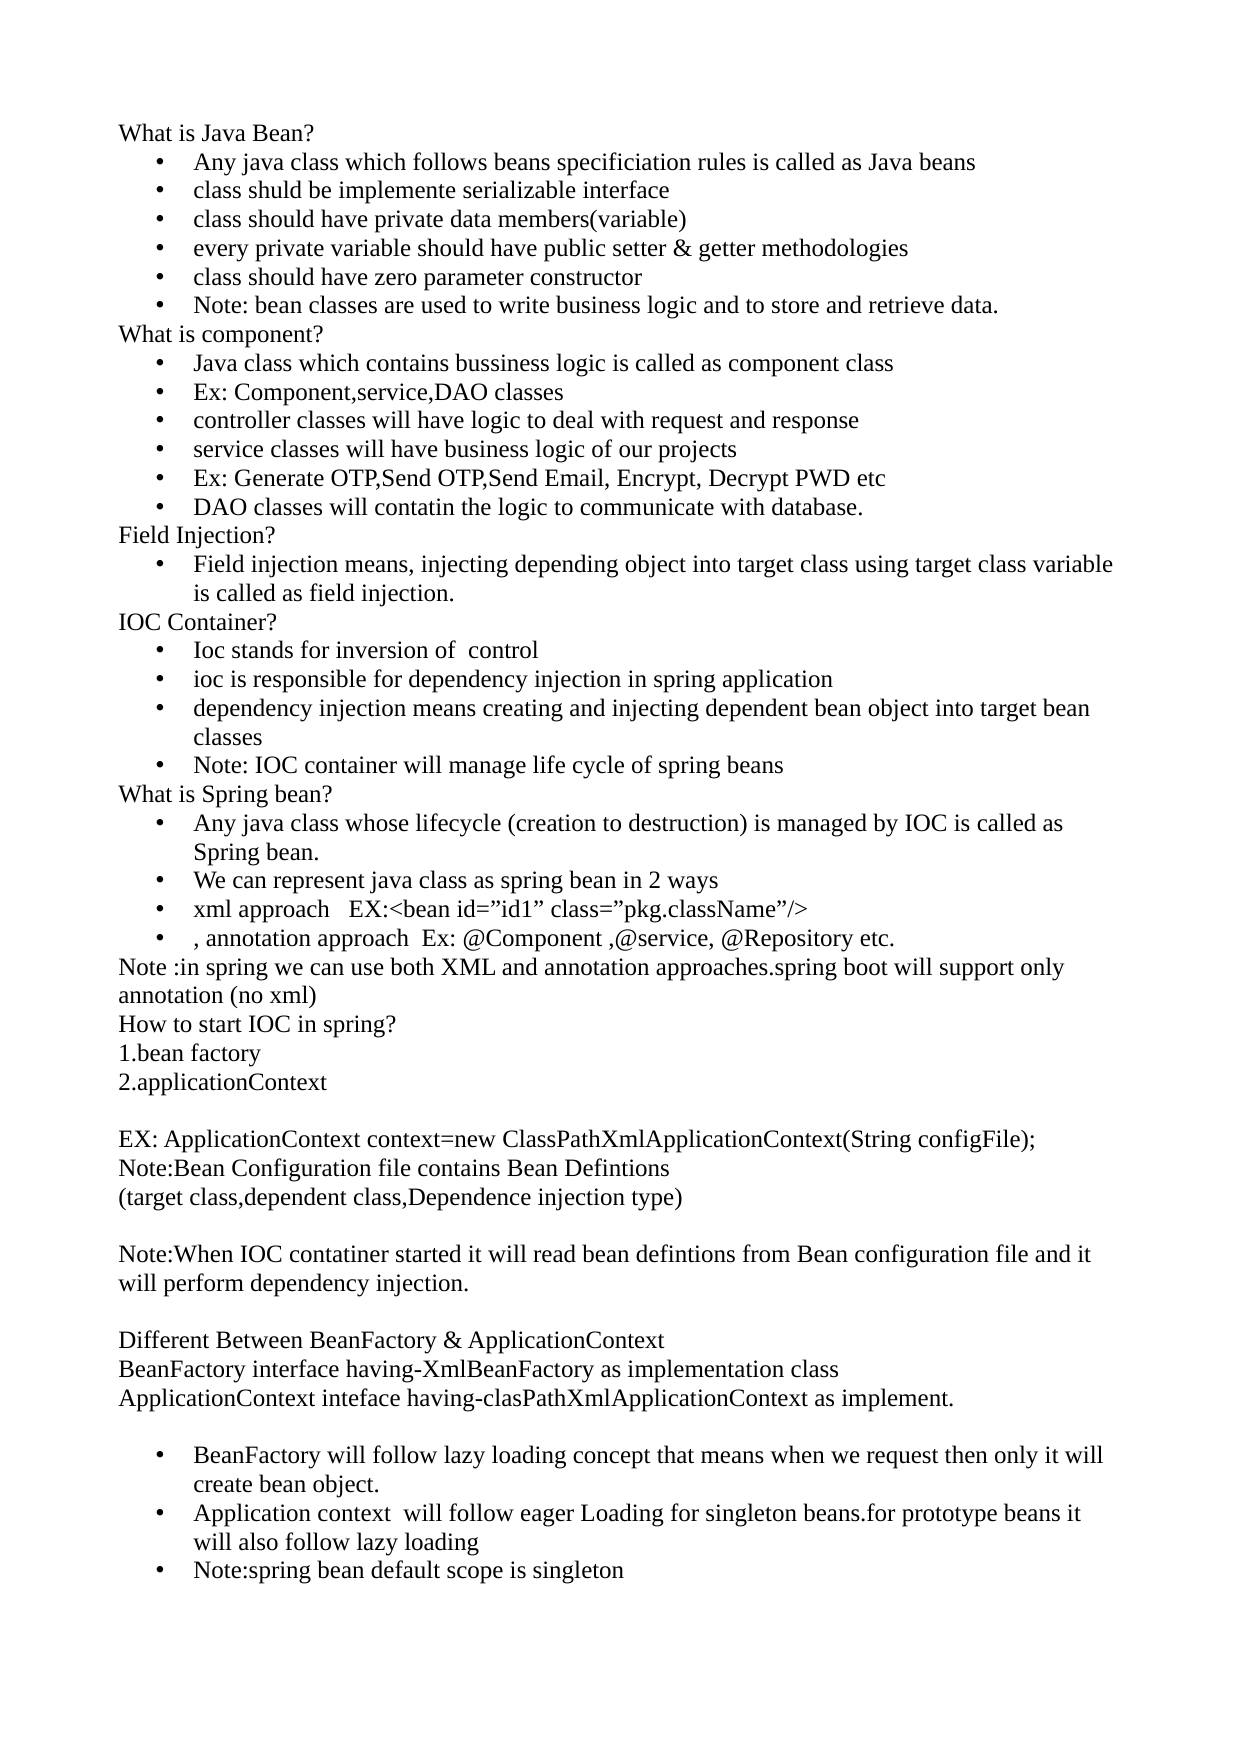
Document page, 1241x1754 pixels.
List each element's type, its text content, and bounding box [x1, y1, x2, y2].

list Note:spring bean default scope is singleton [156, 1556, 1122, 1584]
text What is Spring bean? [118, 779, 1122, 808]
list Any java class whose lifecycle (creation to destruction) is managed by IOC is called as Spring bean. [156, 808, 1122, 866]
list Ioc stands for inversion of control [156, 636, 1122, 664]
list class shuld be implemente serializable interface [156, 176, 1122, 204]
list every private variable should have public setter & getter methodologies [156, 233, 1122, 262]
list class should have private data members(variable) [156, 204, 1122, 233]
text EX: ApplicationContext context=new ClassPathXmlApplicationContext(String configFile); [118, 1124, 1122, 1153]
text Note:When IOC contatiner started it will read bean defintions from Bean configuration file and it will perform dependency injection. [118, 1239, 1122, 1297]
text 2.applicationContext [118, 1067, 1122, 1096]
text Note :in spring we can use both XML and annotation approaches.spring boot will support only annotation (no xml) [118, 952, 1122, 1009]
list Field injection means, injecting depending object into target class using target class variable is called as field injection. [156, 549, 1122, 607]
list BeanFactory will follow lazy loading concept that means when we request then only it will create bean object. [156, 1441, 1122, 1498]
list We can represent java class as spring bean in 2 ways [156, 866, 1122, 894]
list Note: IOC container will manage life cycle of spring beans [156, 751, 1122, 779]
list Note: bean classes are used to write business logic and to store and retrieve data. [156, 291, 1122, 319]
list service classes will have business logic of our projects [156, 434, 1122, 463]
list ioc is responsible for dependency injection in spring application [156, 664, 1122, 693]
list Ex: Component,service,DAO classes [156, 377, 1122, 406]
list xml approach EX:<bean id=”id1” class=”pkg.className”/> [156, 894, 1122, 923]
list DAO classes will contatin the logic to communicate with database. [156, 492, 1122, 521]
list controller classes will have logic to deal with request and response [156, 406, 1122, 434]
text Different Between BeanFactory & ApplicationContext [118, 1326, 1122, 1354]
list Any java class which follows beans specificiation rules is called as Java beans [156, 147, 1122, 176]
text What is Java Bean? [118, 118, 1122, 147]
text Note:Bean Configuration file contains Bean Defintions [118, 1153, 1122, 1182]
text BeanFactory interface having-XmlBeanFactory as implementation class [118, 1354, 1122, 1383]
text (target class,dependent class,Dependence injection type) [118, 1182, 1122, 1211]
text What is component? [118, 319, 1122, 348]
text IOC Container? [118, 607, 1122, 636]
list dependency injection means creating and injecting dependent bean object into target bean classes [156, 693, 1122, 751]
text ApplicationContext inteface having-clasPathXmlApplicationContext as implement. [118, 1383, 1122, 1412]
list , annotation approach Ex: @Component ,@service, @Repository etc. [156, 923, 1122, 952]
list class should have zero parameter constructor [156, 262, 1122, 291]
list Application context will follow eager Loading for singleton beans.for prototype beans it will also follow lazy loading [156, 1498, 1122, 1556]
text 1.bean factory [118, 1038, 1122, 1067]
list Java class which contains bussiness logic is called as component class [156, 348, 1122, 377]
text Field Injection? [118, 521, 1122, 549]
list Ex: Generate OTP,Send OTP,Send Email, Encrypt, Decrypt PWD etc [156, 463, 1122, 492]
text How to start IOC in spring? [118, 1009, 1122, 1038]
